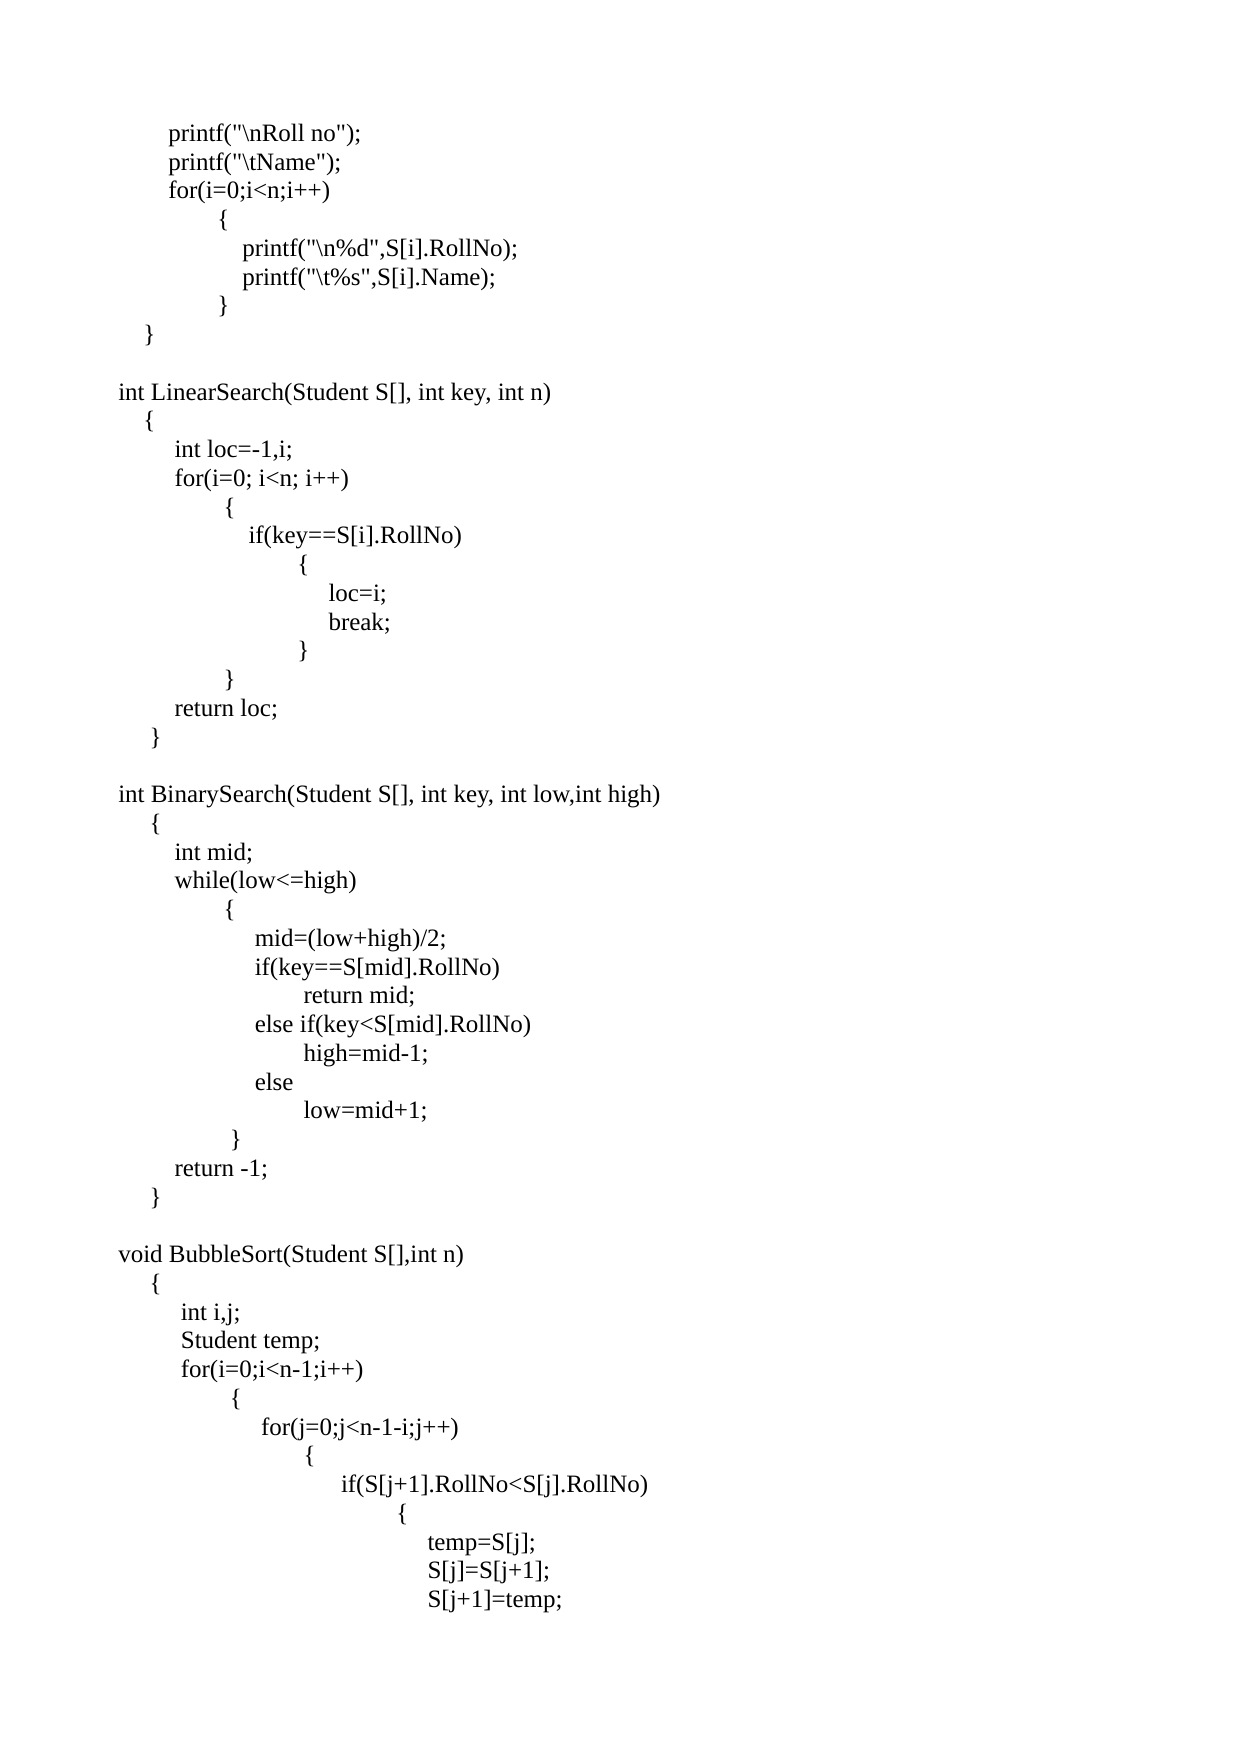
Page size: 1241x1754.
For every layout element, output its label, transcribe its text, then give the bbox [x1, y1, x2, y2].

text high=mid-1; [118, 1038, 1122, 1067]
text } [118, 722, 1122, 751]
text S[j]=S[j+1]; [118, 1556, 1122, 1584]
text if(key==S[mid].RollNo) [118, 952, 1122, 981]
text if(key==S[i].RollNo) [118, 521, 1122, 549]
text printf("\nRoll no"); [118, 118, 1122, 147]
text } [118, 319, 1122, 348]
text break; [118, 607, 1122, 636]
text { [118, 204, 1122, 233]
text if(S[j+1].RollNo<S[j].RollNo) [118, 1469, 1122, 1498]
text { [118, 808, 1122, 837]
text int i,j; [118, 1297, 1122, 1326]
text S[j+1]=temp; [118, 1584, 1122, 1613]
text low=mid+1; [118, 1096, 1122, 1124]
text for(i=0;i<n-1;i++) [118, 1354, 1122, 1383]
text } [118, 636, 1122, 664]
text { [118, 894, 1122, 923]
text int loc=-1,i; [118, 434, 1122, 463]
text { [118, 1268, 1122, 1297]
text while(low<=high) [118, 866, 1122, 894]
text mid=(low+high)/2; [118, 923, 1122, 952]
text printf("\tName"); [118, 147, 1122, 176]
text int LinearSearch(Student S[], int key, int n) [118, 377, 1122, 406]
text { [118, 1383, 1122, 1412]
text return loc; [118, 693, 1122, 722]
text printf("\t%s",S[i].Name); [118, 262, 1122, 291]
text for(i=0;i<n;i++) [118, 176, 1122, 204]
text { [118, 1498, 1122, 1527]
text { [118, 406, 1122, 434]
text } [118, 1124, 1122, 1153]
text for(j=0;j<n-1-i;j++) [118, 1412, 1122, 1441]
text loc=i; [118, 578, 1122, 607]
text return mid; [118, 981, 1122, 1009]
text void BubbleSort(Student S[],int n) [118, 1239, 1122, 1268]
text return -1; [118, 1153, 1122, 1182]
text for(i=0; i<n; i++) [118, 463, 1122, 492]
text } [118, 1182, 1122, 1211]
text else [118, 1067, 1122, 1096]
text { [118, 1441, 1122, 1469]
text Student temp; [118, 1326, 1122, 1354]
text int mid; [118, 837, 1122, 866]
text else if(key<S[mid].RollNo) [118, 1009, 1122, 1038]
text } [118, 664, 1122, 693]
text } [118, 291, 1122, 319]
text temp=S[j]; [118, 1527, 1122, 1556]
text { [118, 549, 1122, 578]
text int BinarySearch(Student S[], int key, int low,int high) [118, 779, 1122, 808]
text printf("\n%d",S[i].RollNo); [118, 233, 1122, 262]
text { [118, 492, 1122, 521]
